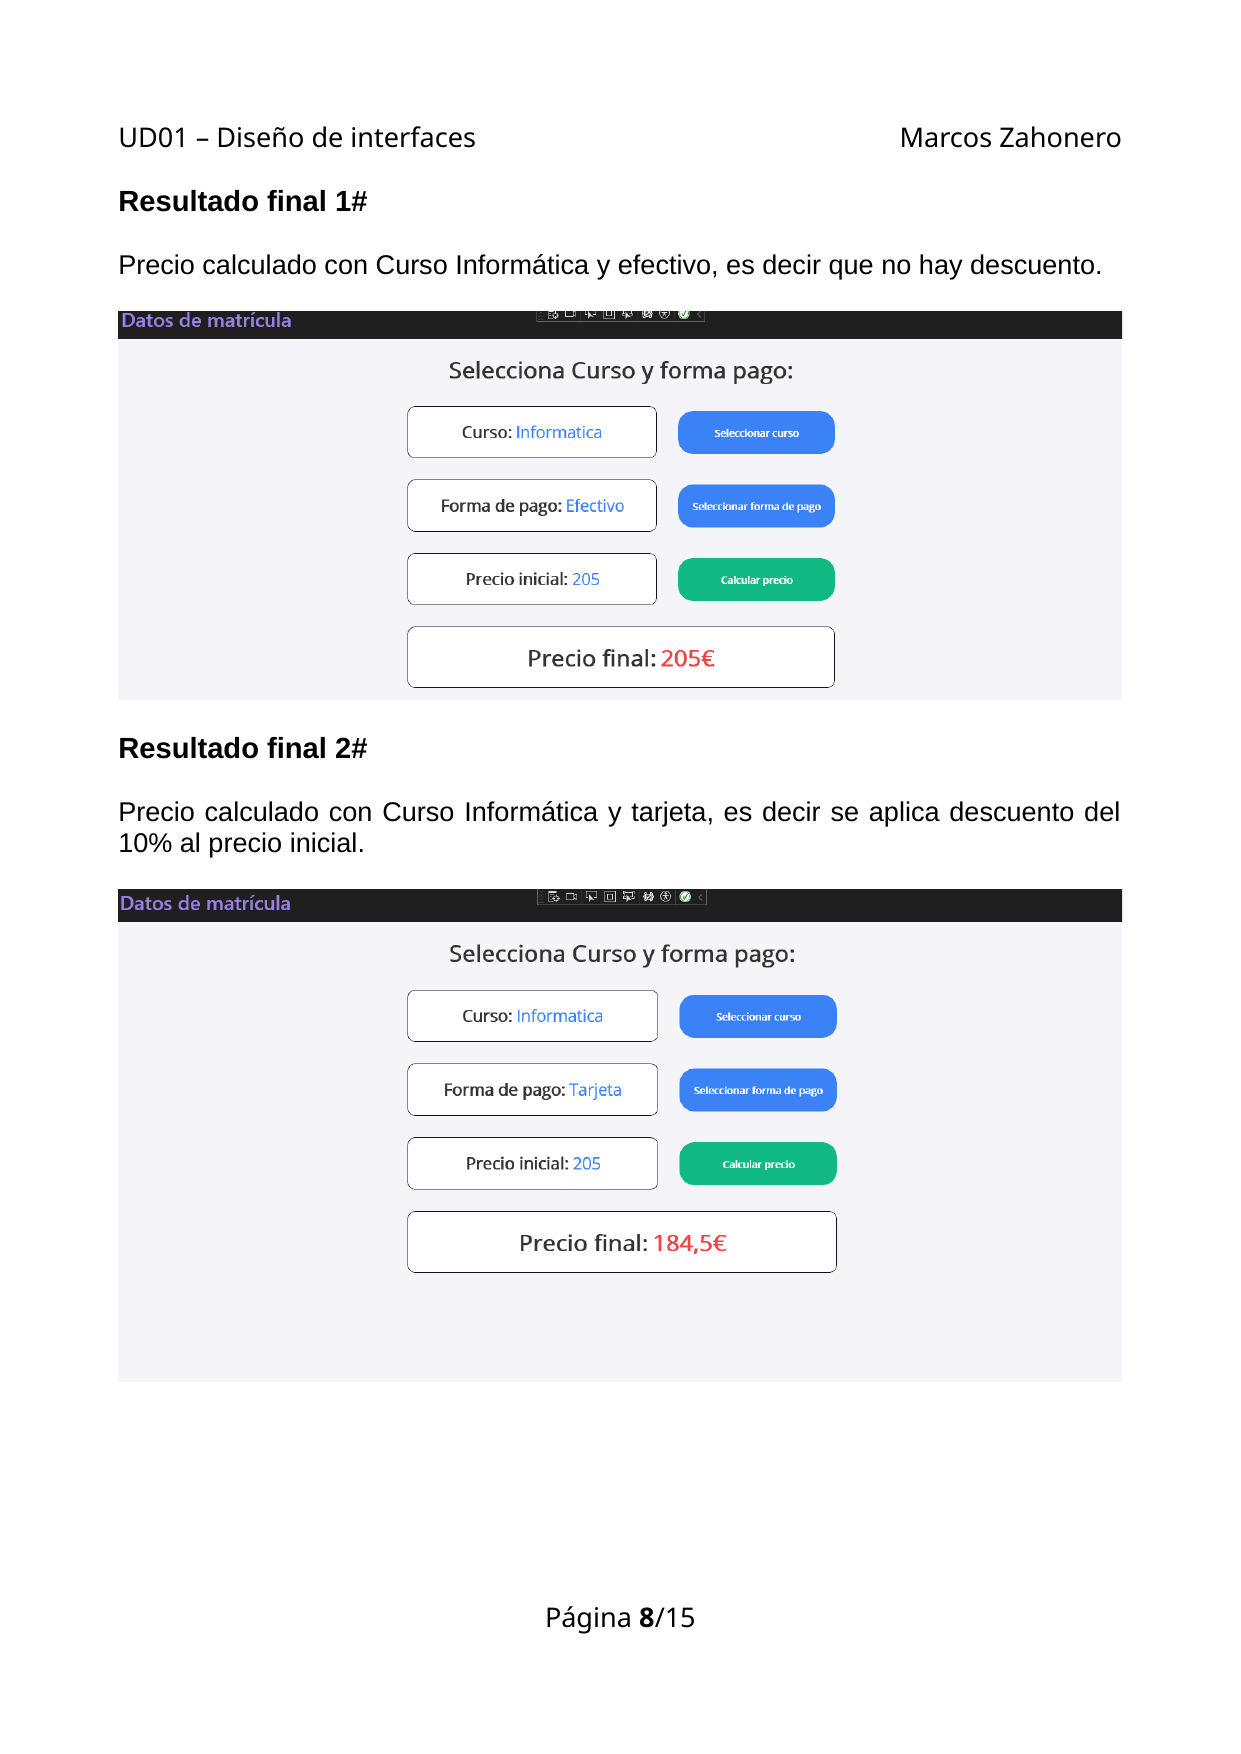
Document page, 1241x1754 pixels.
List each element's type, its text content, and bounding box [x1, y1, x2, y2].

picture [118, 311, 1123, 700]
text Precio calculado con Curso Informática y tarjeta, es decir se aplica descuento del 10% al precio inicial. [118, 796, 1122, 858]
subtitle Resultado final 1# [118, 184, 1122, 218]
text Precio calculado con Curso Informática y efectivo, es decir que no hay descuento. [118, 249, 1122, 281]
subtitle Resultado final 2# [118, 731, 1122, 764]
picture [118, 889, 1123, 1382]
